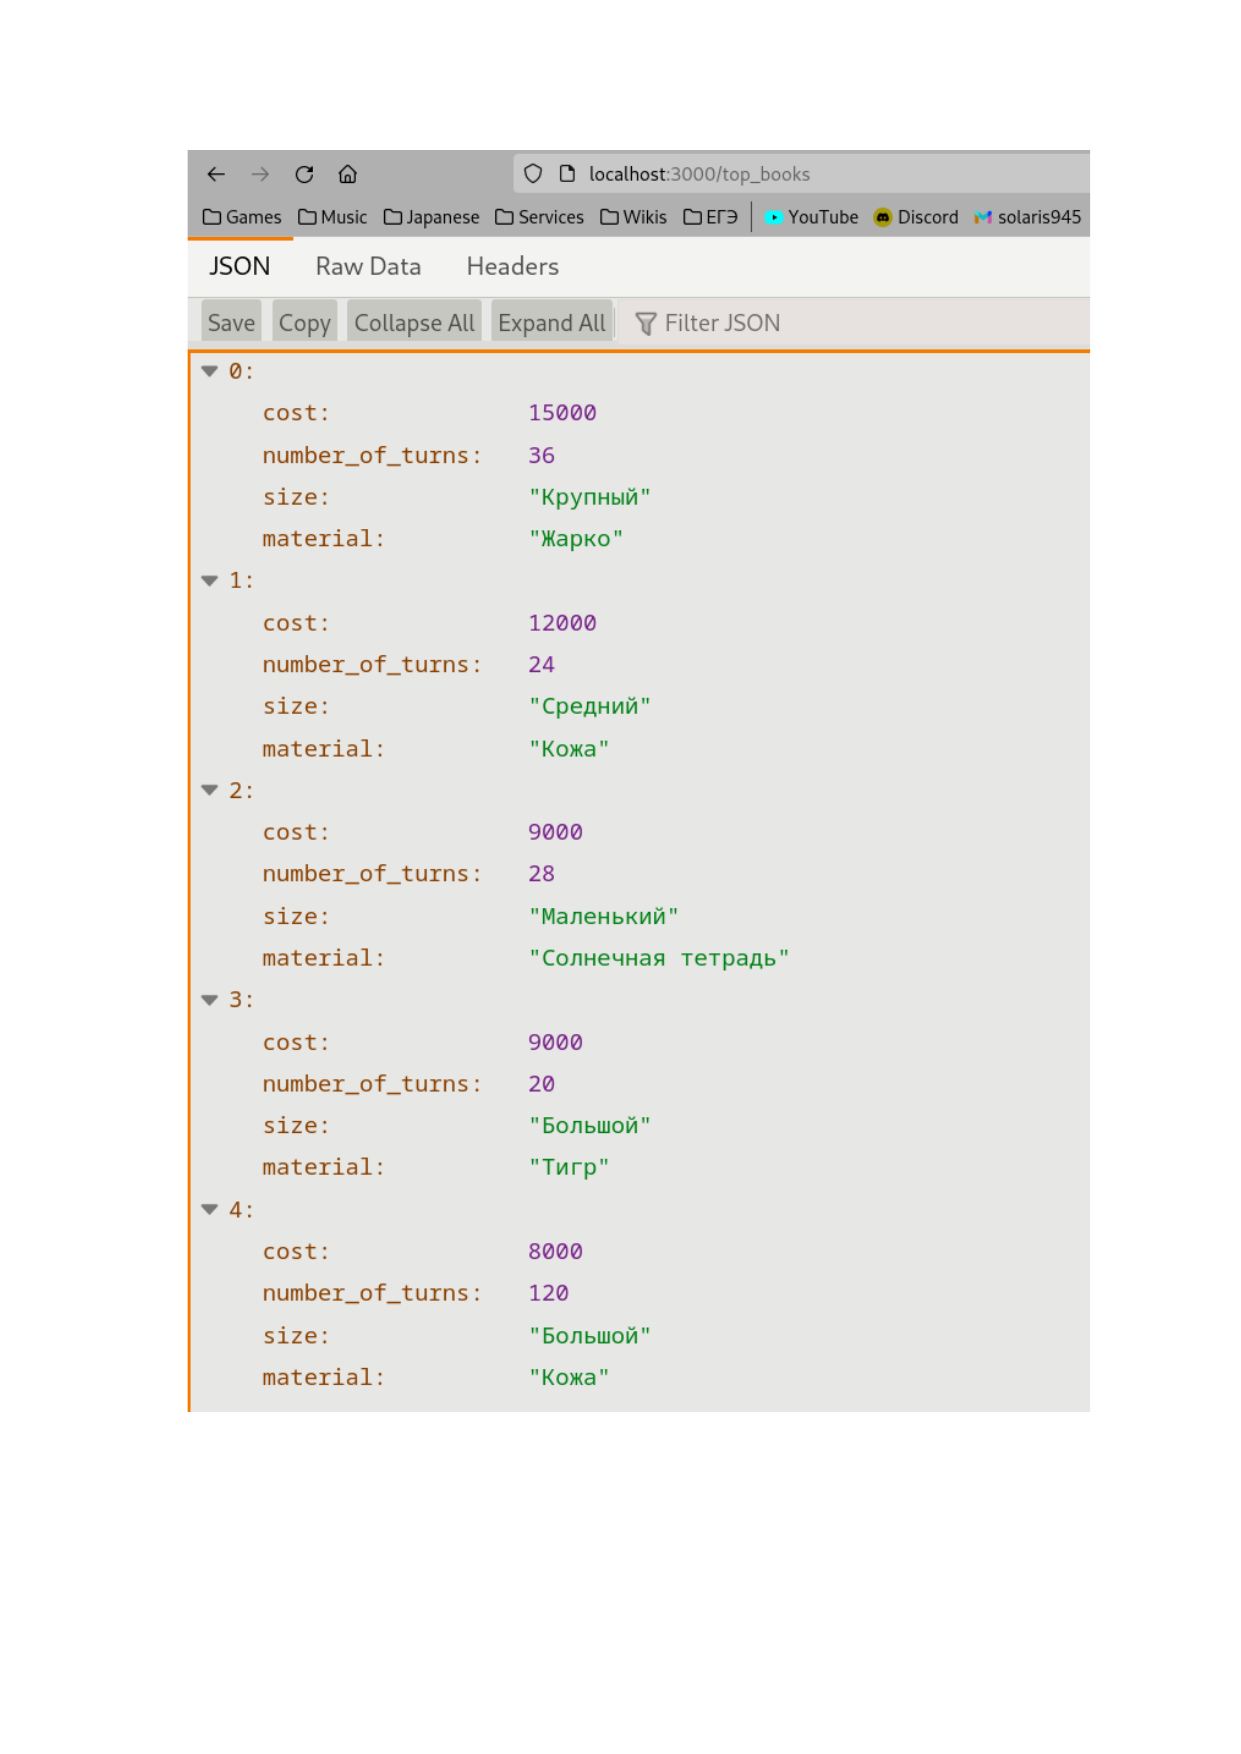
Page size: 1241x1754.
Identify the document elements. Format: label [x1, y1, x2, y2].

picture [187, 150, 1091, 1412]
